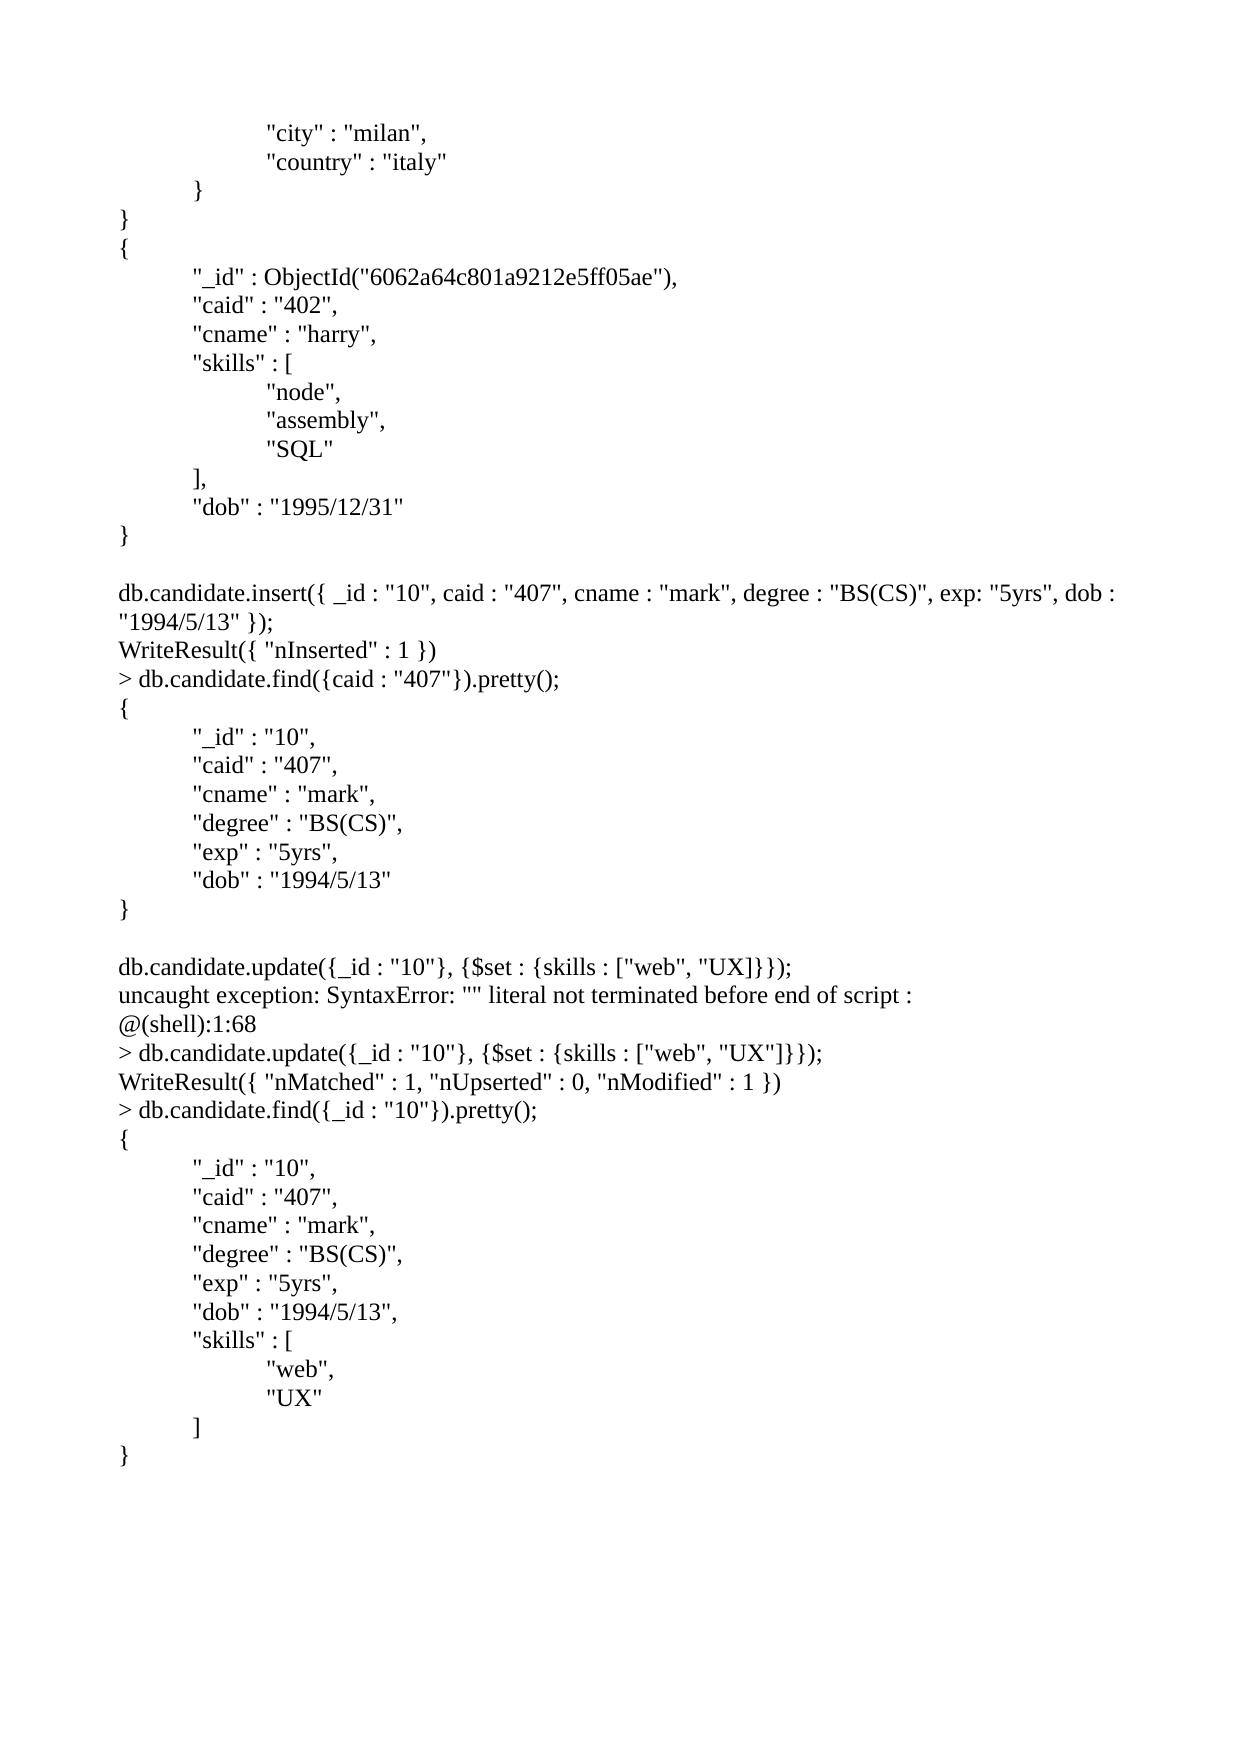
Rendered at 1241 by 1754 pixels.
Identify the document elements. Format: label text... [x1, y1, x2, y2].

text } [118, 176, 1122, 204]
text "skills" : [ [118, 348, 1122, 377]
text "caid" : "407", [118, 1182, 1122, 1211]
text > db.candidate.find({caid : "407"}).pretty(); [118, 664, 1122, 693]
text "UX" [118, 1383, 1122, 1412]
text "node", [118, 377, 1122, 406]
text "cname" : "harry", [118, 319, 1122, 348]
text "caid" : "407", [118, 751, 1122, 779]
text > db.candidate.update({_id : "10"}, {$set : {skills : ["web", "UX"]}}); [118, 1038, 1122, 1067]
text } [118, 894, 1122, 923]
text "exp" : "5yrs", [118, 1268, 1122, 1297]
text > db.candidate.find({_id : "10"}).pretty(); [118, 1096, 1122, 1124]
text "city" : "milan", [118, 118, 1122, 147]
text "caid" : "402", [118, 291, 1122, 319]
text "_id" : "10", [118, 1153, 1122, 1182]
text "web", [118, 1354, 1122, 1383]
text uncaught exception: SyntaxError: "" literal not terminated before end of script : [118, 981, 1122, 1009]
text WriteResult({ "nMatched" : 1, "nUpserted" : 0, "nModified" : 1 }) [118, 1067, 1122, 1096]
text "dob" : "1995/12/31" [118, 492, 1122, 521]
text "degree" : "BS(CS)", [118, 808, 1122, 837]
text "skills" : [ [118, 1326, 1122, 1354]
text @(shell):1:68 [118, 1009, 1122, 1038]
text "dob" : "1994/5/13", [118, 1297, 1122, 1326]
text "country" : "italy" [118, 147, 1122, 176]
text } [118, 521, 1122, 549]
text "assembly", [118, 406, 1122, 434]
text "degree" : "BS(CS)", [118, 1239, 1122, 1268]
text db.candidate.update({_id : "10"}, {$set : {skills : ["web", "UX]}}); [118, 952, 1122, 981]
text "_id" : ObjectId("6062a64c801a9212e5ff05ae"), [118, 262, 1122, 291]
text ] [118, 1412, 1122, 1441]
text "exp" : "5yrs", [118, 837, 1122, 866]
text "SQL" [118, 434, 1122, 463]
text db.candidate.insert({ _id : "10", caid : "407", cname : "mark", degree : "BS(CS)", exp: "5yrs", dob : "1994/5/13" }); [118, 578, 1122, 636]
text "dob" : "1994/5/13" [118, 866, 1122, 894]
text } [118, 204, 1122, 233]
text WriteResult({ "nInserted" : 1 }) [118, 636, 1122, 664]
text { [118, 233, 1122, 262]
text "cname" : "mark", [118, 1211, 1122, 1239]
text { [118, 693, 1122, 722]
text } [118, 1441, 1122, 1469]
text ], [118, 463, 1122, 492]
text "_id" : "10", [118, 722, 1122, 751]
text { [118, 1124, 1122, 1153]
text "cname" : "mark", [118, 779, 1122, 808]
